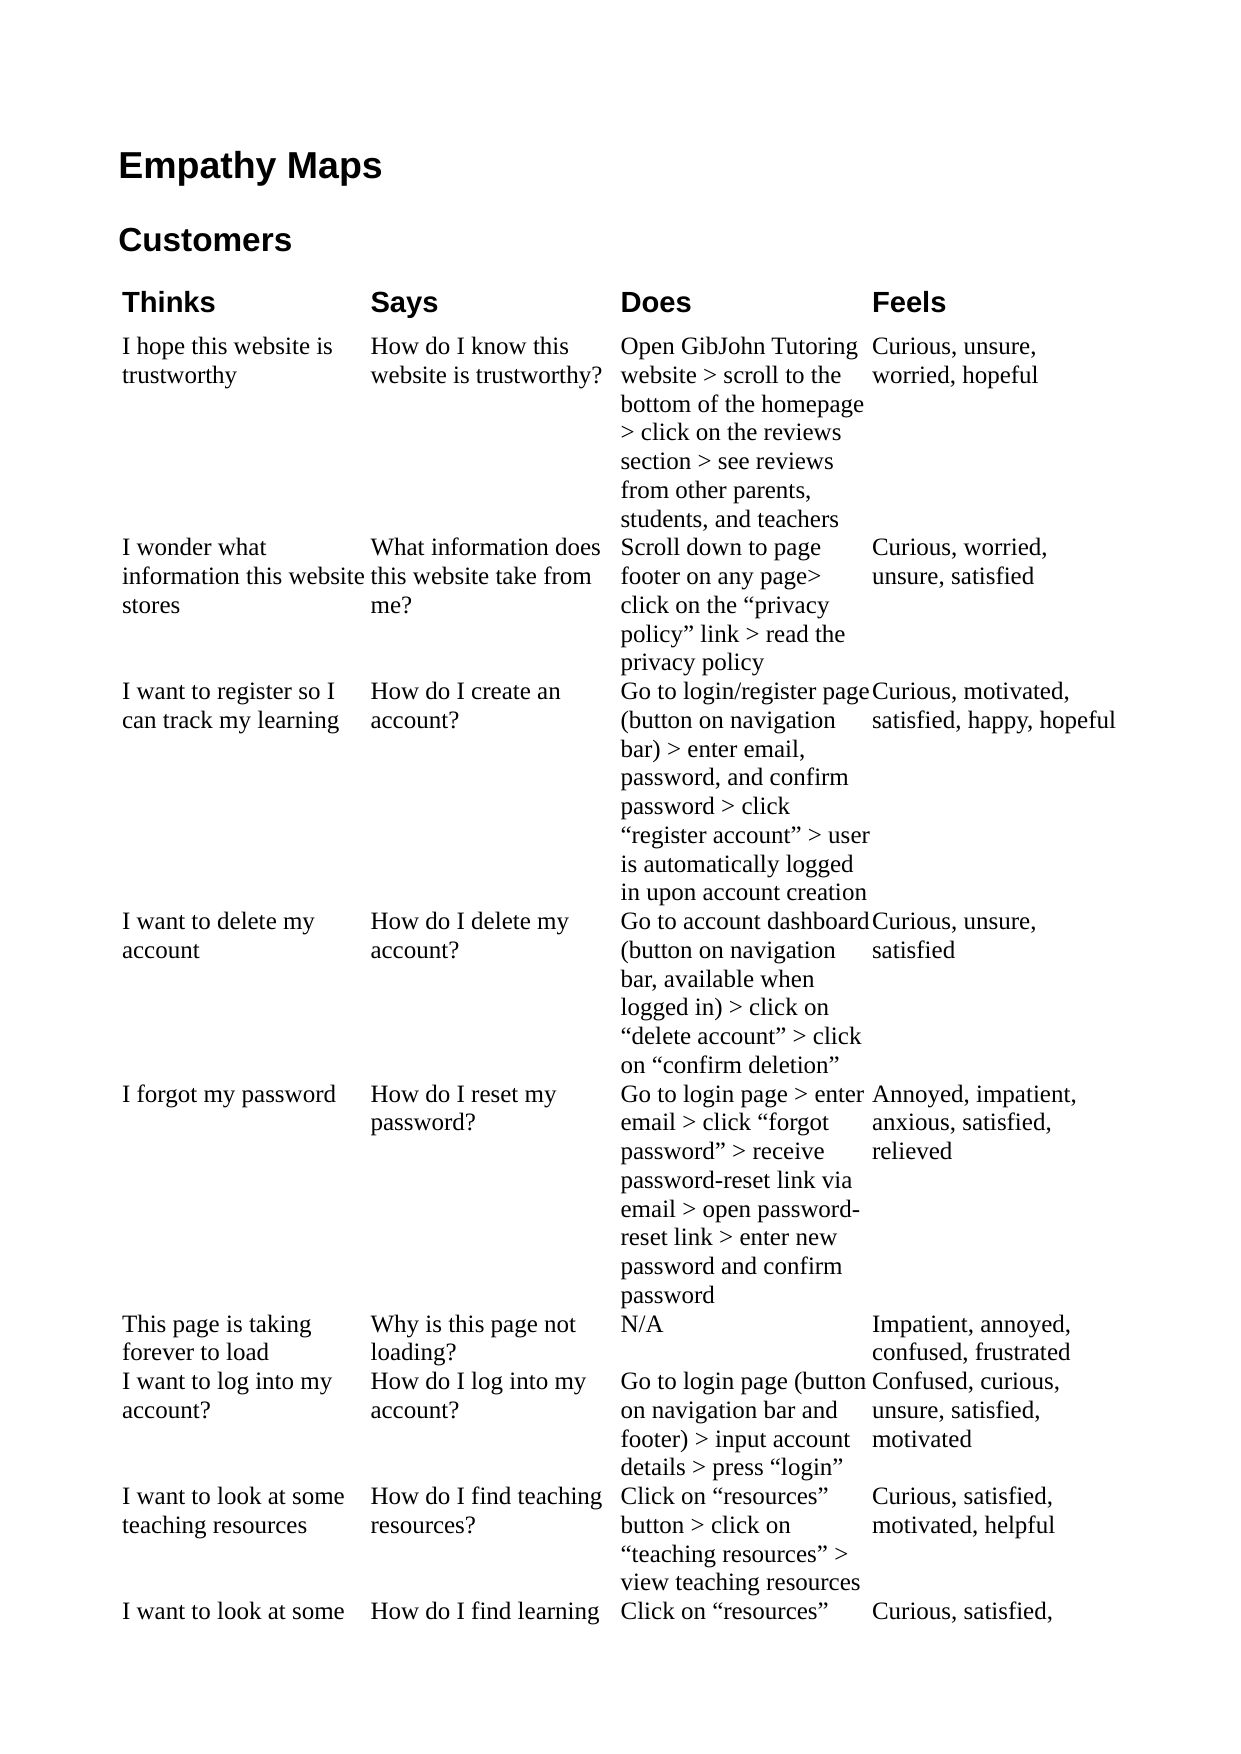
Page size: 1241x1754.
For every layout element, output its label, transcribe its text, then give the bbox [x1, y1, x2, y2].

table_cell What information does this website take from me? [370, 533, 620, 676]
table_cell How do I know this website is trustworthy? [370, 331, 620, 532]
table_cell This page is taking forever to load [122, 1309, 370, 1366]
table_cell Go to account dashboard (button on navigation bar, available when logged in) > click on “delete account” > click on “confirm deletion” [620, 906, 872, 1079]
table_cell Curious, motivated, satisfied, happy, hopeful [872, 676, 1123, 906]
table_cell How do I reset my password? [370, 1079, 620, 1309]
table_cell I wonder what information this website stores [122, 533, 370, 676]
table_cell I want to look at some [122, 1596, 370, 1625]
table_cell Click on “resources” [620, 1596, 872, 1625]
table_cell Curious, worried, unsure, satisfied [872, 533, 1123, 676]
table_cell Confused, curious, unsure, satisfied, motivated [872, 1366, 1123, 1481]
subtitle Empathy Maps [118, 143, 1122, 186]
table_cell How do I create an account? [370, 676, 620, 906]
table_cell Go to login page (button on navigation bar and footer) > input account details > press “login” [620, 1366, 872, 1481]
table_cell I want to delete my account [122, 906, 370, 1079]
table_cell N/A [620, 1309, 872, 1366]
table_cell How do I find teaching resources? [370, 1481, 620, 1596]
table_cell Impatient, annoyed, confused, frustrated [872, 1309, 1123, 1366]
table_cell Curious, unsure, worried, hopeful [872, 331, 1123, 532]
table_cell I want to log into my account? [122, 1366, 370, 1481]
table_header Says [370, 271, 620, 331]
table_cell Curious, satisfied, motivated, helpful [872, 1481, 1123, 1596]
table_cell How do I delete my account? [370, 906, 620, 1079]
table_cell Why is this page not loading? [370, 1309, 620, 1366]
table_cell I want to look at some teaching resources [122, 1481, 370, 1596]
table_cell Curious, satisfied, [872, 1596, 1123, 1625]
table_cell Annoyed, impatient, anxious, satisfied, relieved [872, 1079, 1123, 1309]
table_cell I hope this website is trustworthy [122, 331, 370, 532]
table_cell How do I log into my account? [370, 1366, 620, 1481]
table_cell Open GibJohn Tutoring website > scroll to the bottom of the homepage > click on the reviews section > see reviews from other parents, students, and teachers [620, 331, 872, 532]
table_header Feels [872, 271, 1123, 331]
table_cell How do I find learning [370, 1596, 620, 1625]
table_cell Go to login/register page (button on navigation bar) > enter email, password, and confirm password > click “register account” > user is automatically logged in upon account creation [620, 676, 872, 906]
subtitle Customers [118, 219, 1122, 258]
table_cell Click on “resources” button > click on “teaching resources” > view teaching resources [620, 1481, 872, 1596]
table_cell I forgot my password [122, 1079, 370, 1309]
table_cell Go to login page > enter email > click “forgot password” > receive password-reset link via email > open password-reset link > enter new password and confirm password [620, 1079, 872, 1309]
table_cell I want to register so I can track my learning [122, 676, 370, 906]
table_cell Scroll down to page footer on any page> click on the “privacy policy” link > read the privacy policy [620, 533, 872, 676]
table_header Does [620, 271, 872, 331]
table_header Thinks [122, 271, 370, 331]
table_cell Curious, unsure, satisfied [872, 906, 1123, 1079]
